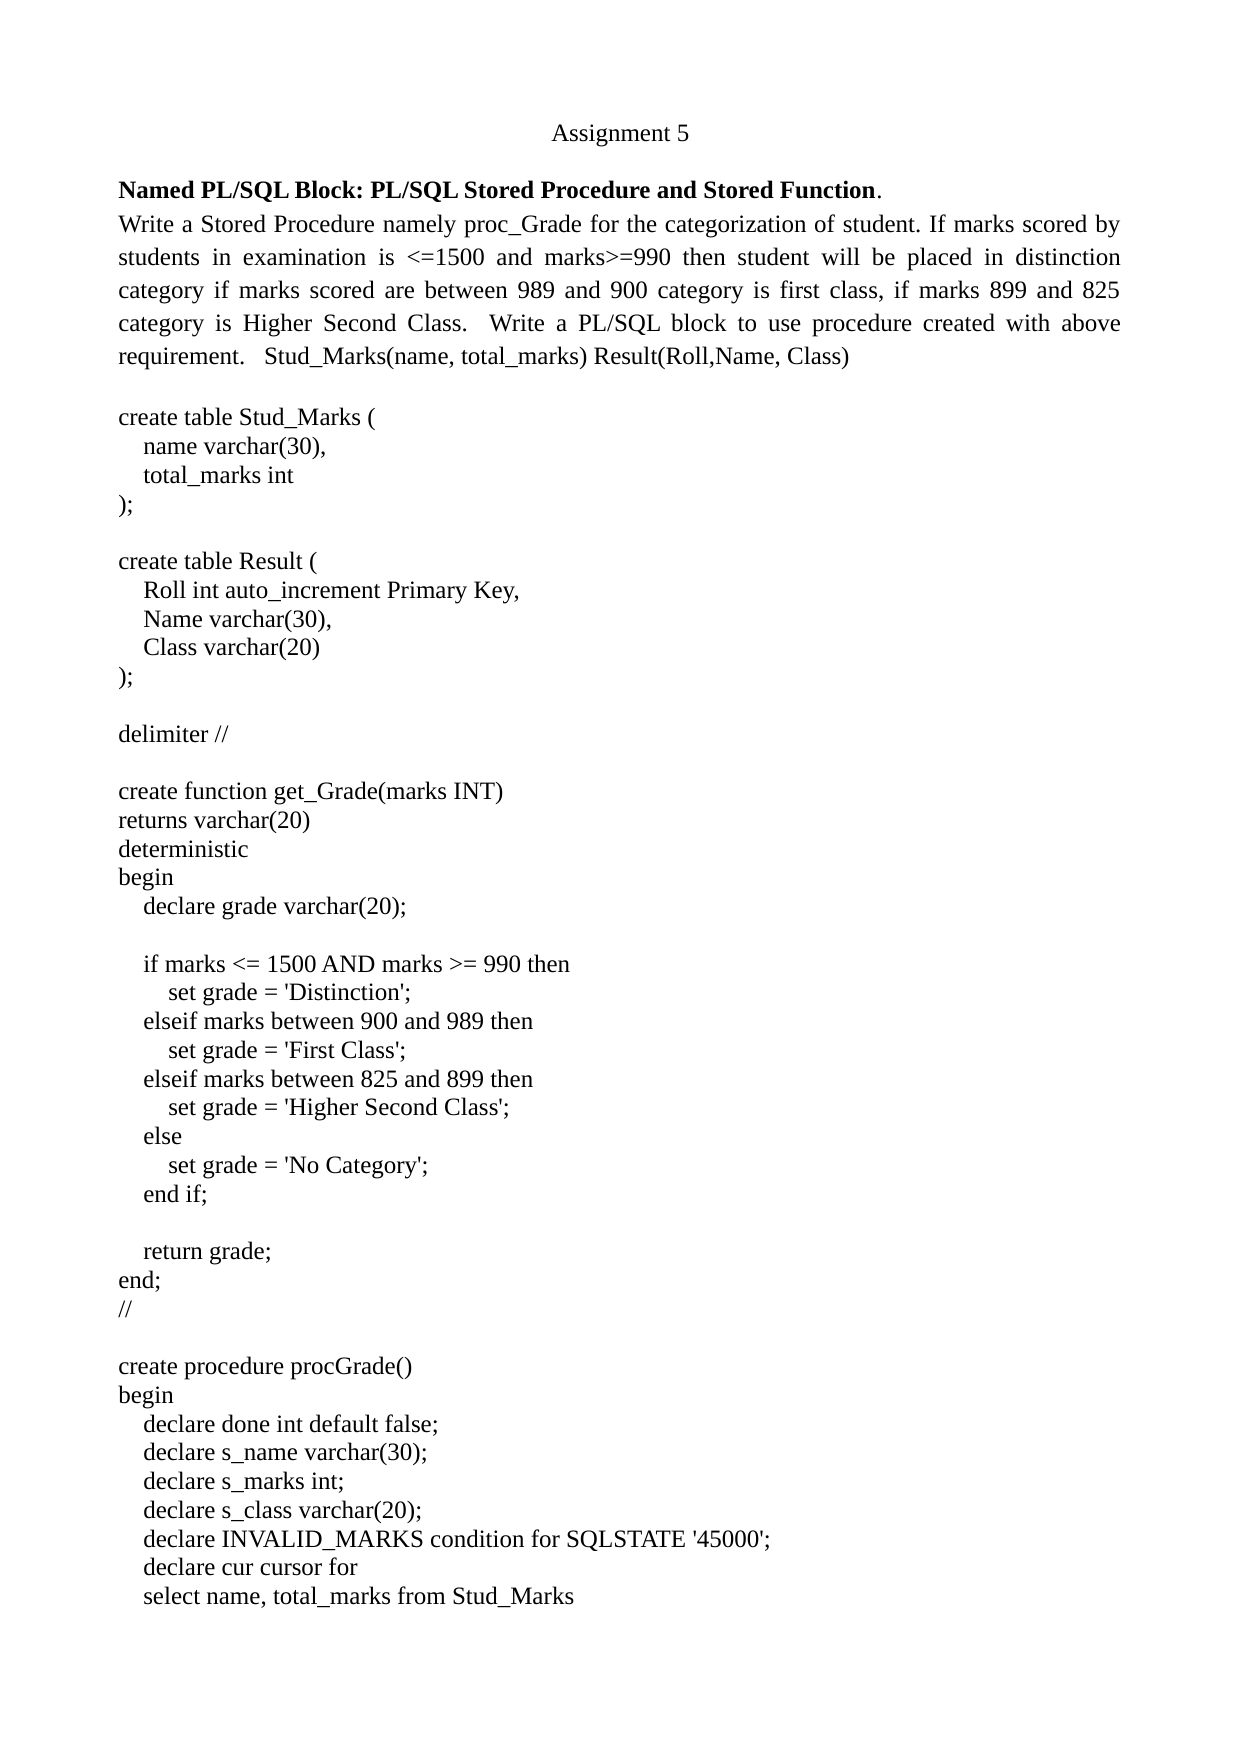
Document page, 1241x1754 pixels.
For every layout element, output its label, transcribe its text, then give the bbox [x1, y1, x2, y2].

text select name, total_marks from Stud_Marks [118, 1581, 1122, 1610]
text declare s_name varchar(30); [118, 1437, 1122, 1466]
text set grade = 'Higher Second Class'; [118, 1092, 1122, 1121]
text set grade = 'No Category'; [118, 1150, 1122, 1179]
text Class varchar(20) [118, 632, 1122, 661]
text create table Result ( [118, 546, 1122, 575]
text create table Stud_Marks ( [118, 402, 1122, 431]
text begin [118, 1380, 1122, 1409]
text set grade = 'First Class'; [118, 1035, 1122, 1064]
text if marks <= 1500 AND marks >= 990 then [118, 949, 1122, 977]
text Named PL/SQL Block: PL/SQL Stored Procedure and Stored Function. [118, 176, 1122, 204]
text declare cur cursor for [118, 1552, 1122, 1581]
text create procedure procGrade() [118, 1351, 1122, 1380]
text end if; [118, 1179, 1122, 1207]
text Roll int auto_increment Primary Key, [118, 575, 1122, 604]
text declare s_marks int; [118, 1466, 1122, 1495]
text end; [118, 1265, 1122, 1294]
text set grade = 'Distinction'; [118, 977, 1122, 1006]
text // [118, 1294, 1122, 1322]
text elseif marks between 825 and 899 then [118, 1064, 1122, 1092]
text delimiter // [118, 719, 1122, 747]
text Assignment 5 [118, 118, 1122, 147]
text declare done int default false; [118, 1409, 1122, 1437]
text returns varchar(20) [118, 805, 1122, 834]
text declare s_class varchar(20); [118, 1495, 1122, 1524]
text declare grade varchar(20); [118, 891, 1122, 920]
text elseif marks between 900 and 989 then [118, 1006, 1122, 1035]
text Name varchar(30), [118, 604, 1122, 632]
text create function get_Grade(marks INT) [118, 776, 1122, 805]
text declare INVALID_MARKS condition for SQLSTATE '45000'; [118, 1524, 1122, 1552]
text Write a Stored Procedure namely proc_Grade for the categorization of student. If marks scored by students in examination is <=1500 and marks>=990 then student will be placed in distinction category if marks scored are between 989 and 900 category is first class, if marks 899 and 825 category is Higher Second Class. Write a PL/SQL block to use procedure created with above requirement. Stud_Marks(name, total_marks) Result(Roll,Name, Class) [118, 209, 1122, 369]
text total_marks int [118, 460, 1122, 489]
text ); [118, 661, 1122, 690]
text return grade; [118, 1236, 1122, 1265]
text name varchar(30), [118, 431, 1122, 460]
text deterministic [118, 834, 1122, 862]
text ); [118, 489, 1122, 517]
text begin [118, 862, 1122, 891]
text else [118, 1121, 1122, 1150]
